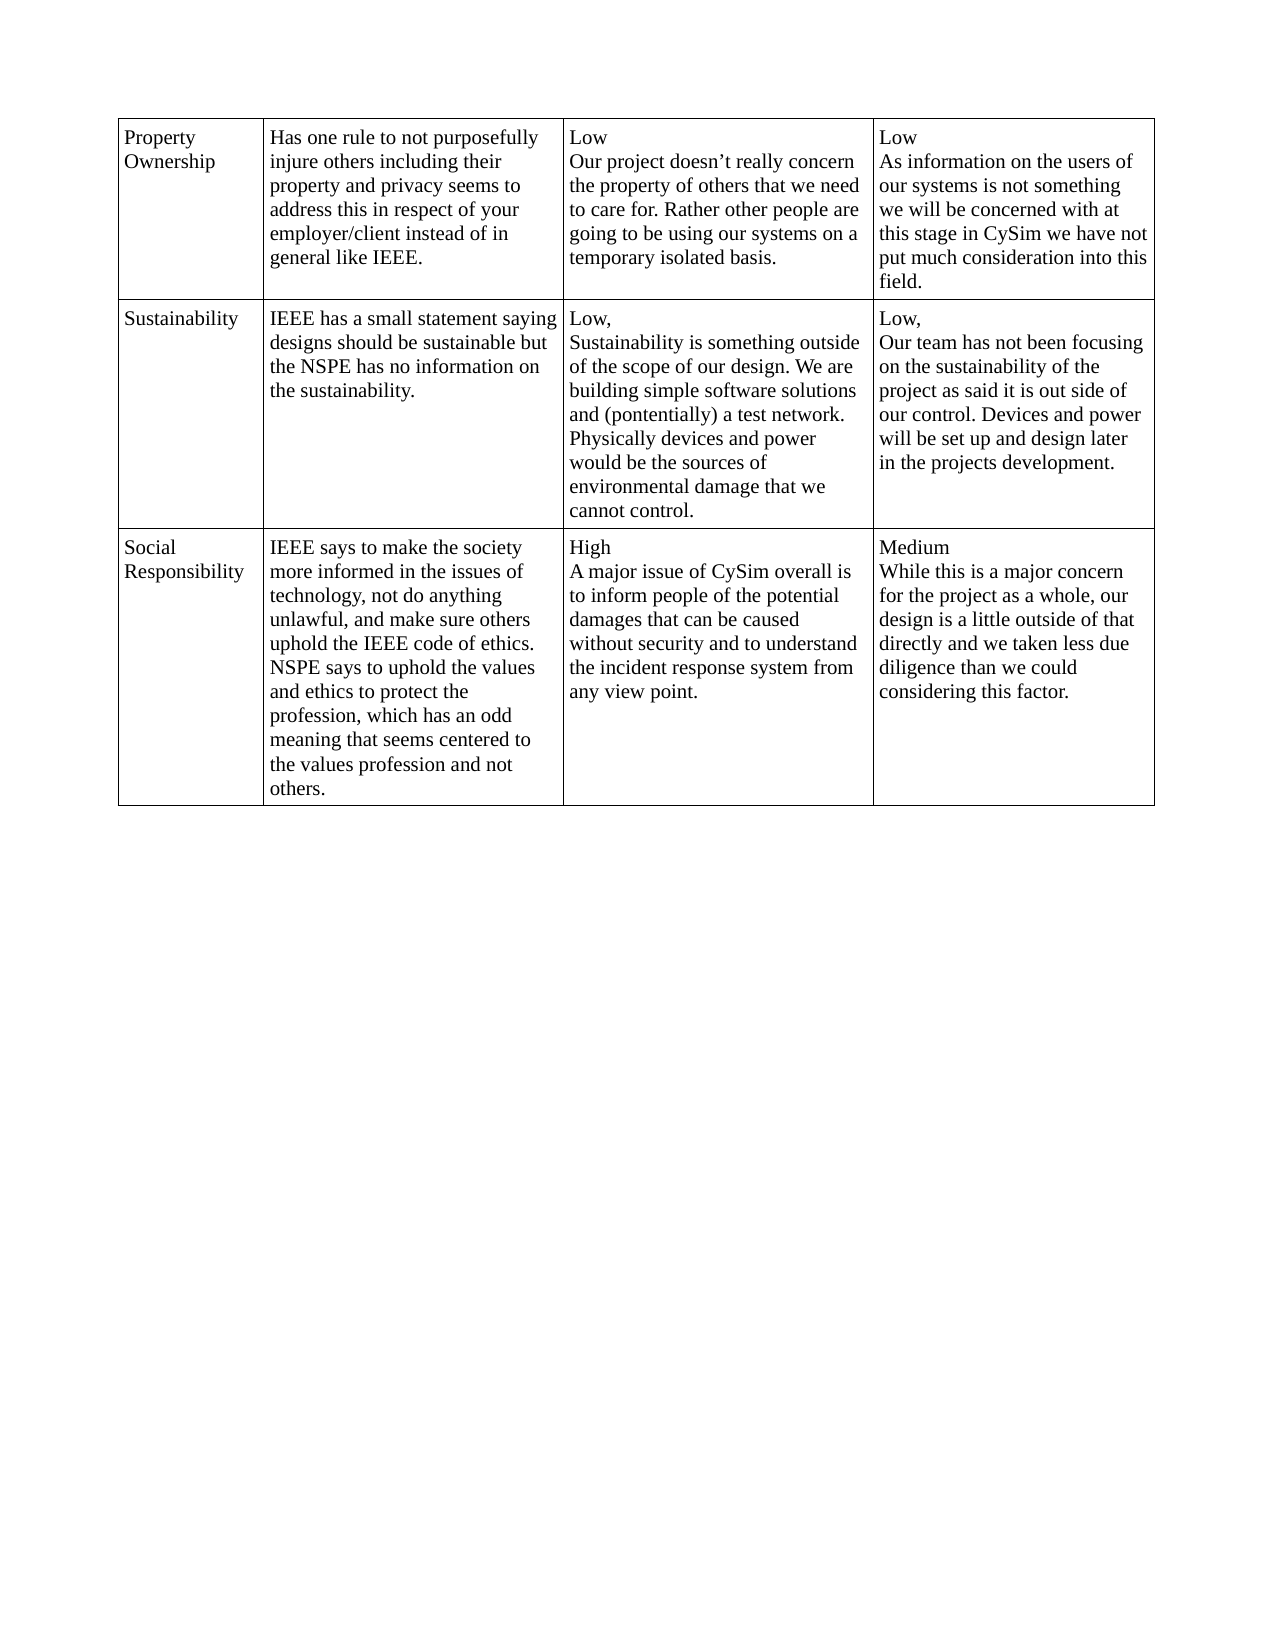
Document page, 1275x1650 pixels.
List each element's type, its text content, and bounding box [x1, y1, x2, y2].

table_cell IEEE has a small statement saying designs should be sustainable but the NSPE has no information on the sustainability. [264, 300, 563, 528]
table_cell Social Responsibility [119, 529, 263, 805]
table_cell Medium While this is a major concern for the project as a whole, our design is a little outside of that directly and we taken less due diligence than we could considering this factor. [874, 529, 1154, 805]
table_cell Property Ownership [119, 119, 263, 299]
table_cell Low, Our team has not been focusing on the sustainability of the project as said it is out side of our control. Devices and power will be set up and design later in the projects development. [874, 300, 1154, 528]
table_cell High A major issue of CySim overall is to inform people of the potential damages that can be caused without security and to understand the incident response system from any view point. [564, 529, 873, 805]
table_cell Low Our project doesn’t really concern the property of others that we need to care for. Rather other people are going to be using our systems on a temporary isolated basis. [564, 119, 873, 299]
table_cell IEEE says to make the society more informed in the issues of technology, not do anything unlawful, and make sure others uphold the IEEE code of ethics. NSPE says to uphold the values and ethics to protect the profession, which has an odd meaning that seems centered to the values profession and not others. [264, 529, 563, 805]
table_cell Sustainability [119, 300, 263, 528]
table_cell Low As information on the users of our systems is not something we will be concerned with at this stage in CySim we have not put much consideration into this field. [874, 119, 1154, 299]
table_cell Has one rule to not purposefully injure others including their property and privacy seems to address this in respect of your employer/client instead of in general like IEEE. [264, 119, 563, 299]
table_cell Low, Sustainability is something outside of the scope of our design. We are building simple software solutions and (pontentially) a test network. Physically devices and power would be the sources of environmental damage that we cannot control. [564, 300, 873, 528]
